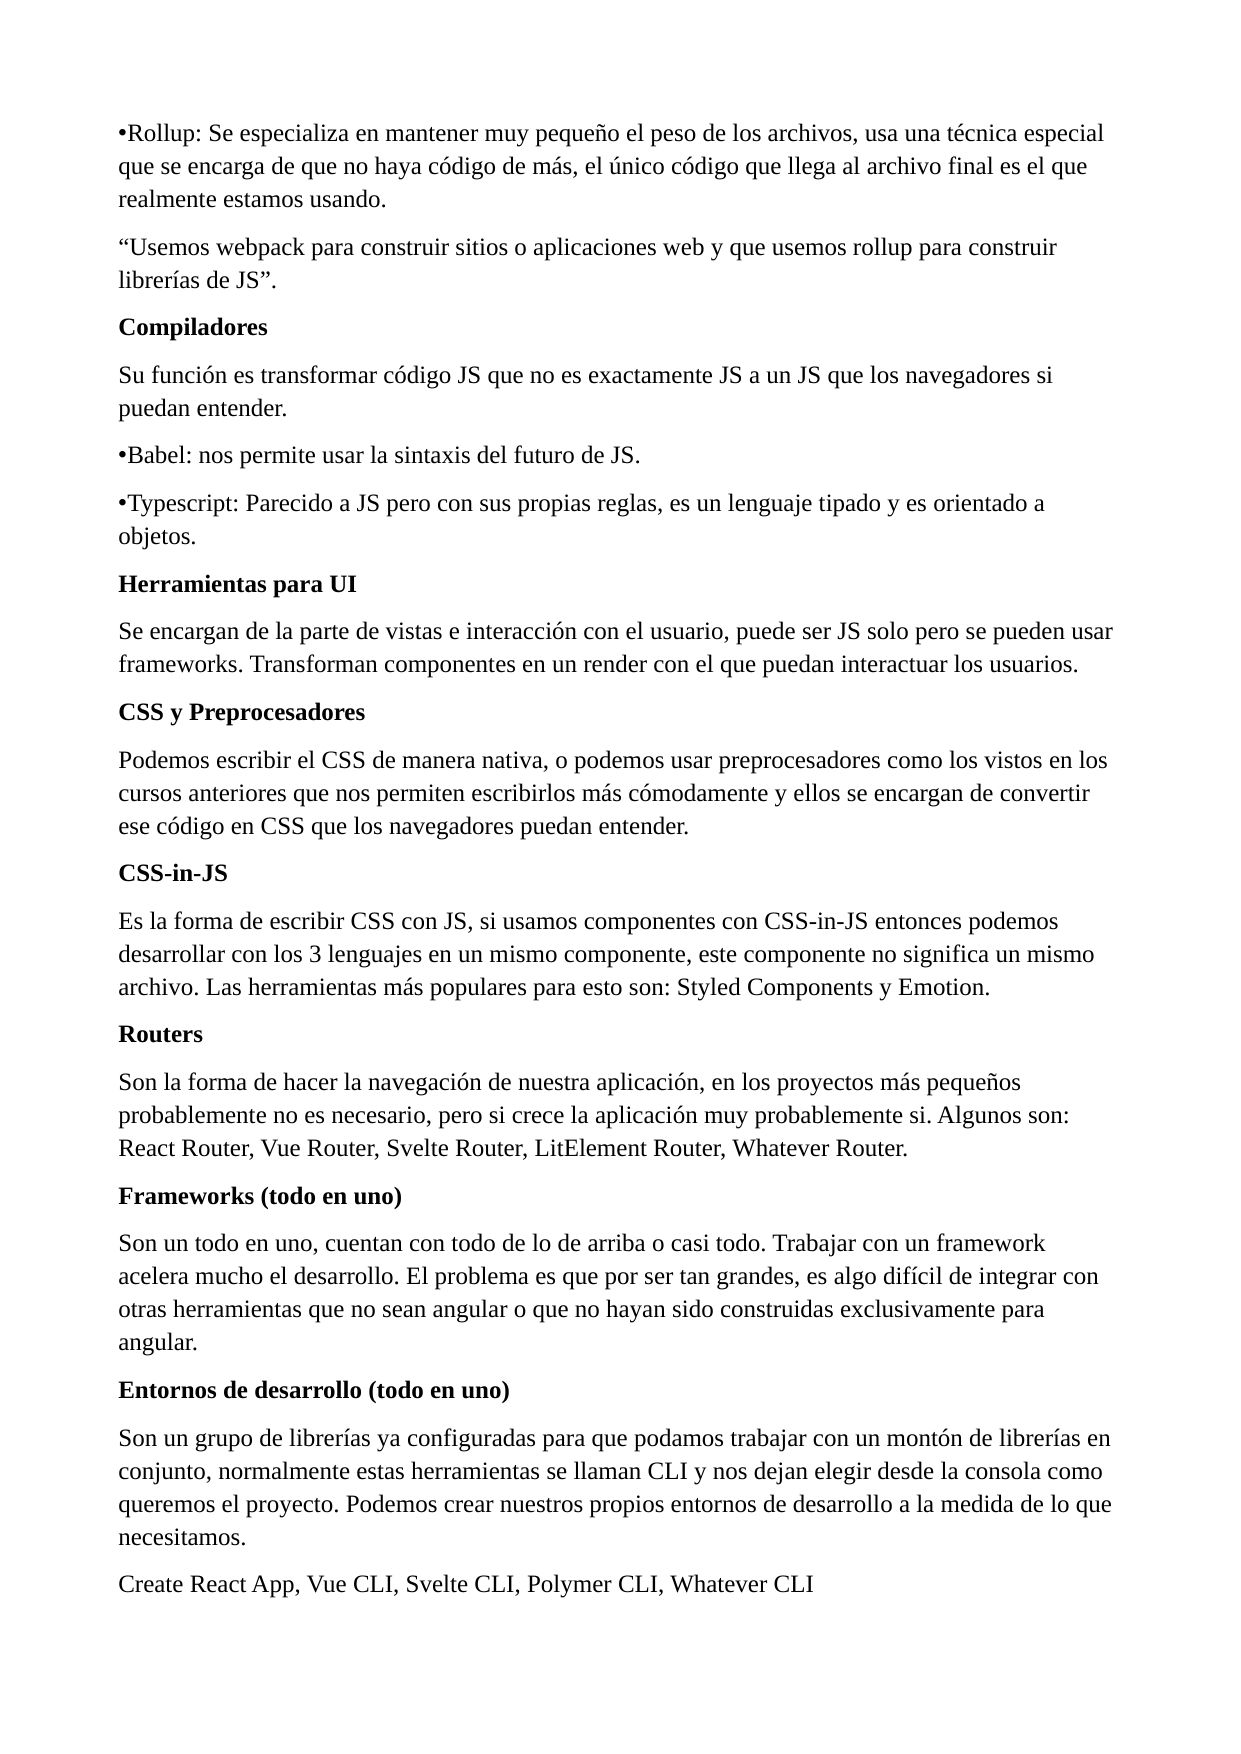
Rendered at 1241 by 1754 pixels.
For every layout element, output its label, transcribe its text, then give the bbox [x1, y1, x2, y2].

text Son la forma de hacer la navegación de nuestra aplicación, en los proyectos más pequeños probablemente no es necesario, pero si crece la aplicación muy probablemente si. Algunos son: React Router, Vue Router, Svelte Router, LitElement Router, Whatever Router. [118, 1067, 1122, 1162]
text CSS-in-JS [118, 858, 1122, 887]
text Podemos escribir el CSS de manera nativa, o podemos usar preprocesadores como los vistos en los cursos anteriores que nos permiten escribirlos más cómodamente y ellos se encargan de convertir ese código en CSS que los navegadores puedan entender. [118, 745, 1122, 839]
text Frameworks (todo en uno) [118, 1181, 1122, 1209]
text Create React App, Vue CLI, Svelte CLI, Polymer CLI, Whatever CLI [118, 1569, 1122, 1598]
text Se encargan de la parte de vistas e interacción con el usuario, puede ser JS solo pero se pueden usar frameworks. Transforman componentes en un render con el que puedan interactuar los usuarios. [118, 616, 1122, 678]
text Entornos de desarrollo (todo en uno) [118, 1375, 1122, 1404]
list Rollup: Se especializa en mantener muy pequeño el peso de los archivos, usa una técnica especial que se encarga de que no haya código de más, el único código que llega al archivo final es el que realmente estamos usando. [118, 118, 1122, 213]
text Su función es transformar código JS que no es exactamente JS a un JS que los navegadores si puedan entender. [118, 360, 1122, 422]
text Herramientas para UI [118, 569, 1122, 598]
list Babel: nos permite usar la sintaxis del futuro de JS. [118, 441, 1122, 469]
text Son un grupo de librerías ya configuradas para que podamos trabajar con un montón de librerías en conjunto, normalmente estas herramientas se llaman CLI y nos dejan elegir desde la consola como queremos el proyecto. Podemos crear nuestros propios entornos de desarrollo a la medida de lo que necesitamos. [118, 1423, 1122, 1551]
text Compiladores [118, 312, 1122, 341]
text Son un todo en uno, cuentan con todo de lo de arriba o casi todo. Trabajar con un framework acelera mucho el desarrollo. El problema es que por ser tan grandes, es algo difícil de integrar con otras herramientas que no sean angular o que no hayan sido construidas exclusivamente para angular. [118, 1228, 1122, 1356]
text CSS y Preprocesadores [118, 697, 1122, 726]
list Typescript: Parecido a JS pero con sus propias reglas, es un lenguaje tipado y es orientado a objetos. [118, 488, 1122, 550]
text “Usemos webpack para construir sitios o aplicaciones web y que usemos rollup para construir librerías de JS”. [118, 232, 1122, 293]
text Es la forma de escribir CSS con JS, si usamos componentes con CSS-in-JS entonces podemos desarrollar con los 3 lenguajes en un mismo componente, este componente no significa un mismo archivo. Las herramientas más populares para esto son: Styled Components y Emotion. [118, 906, 1122, 1001]
text Routers [118, 1019, 1122, 1048]
